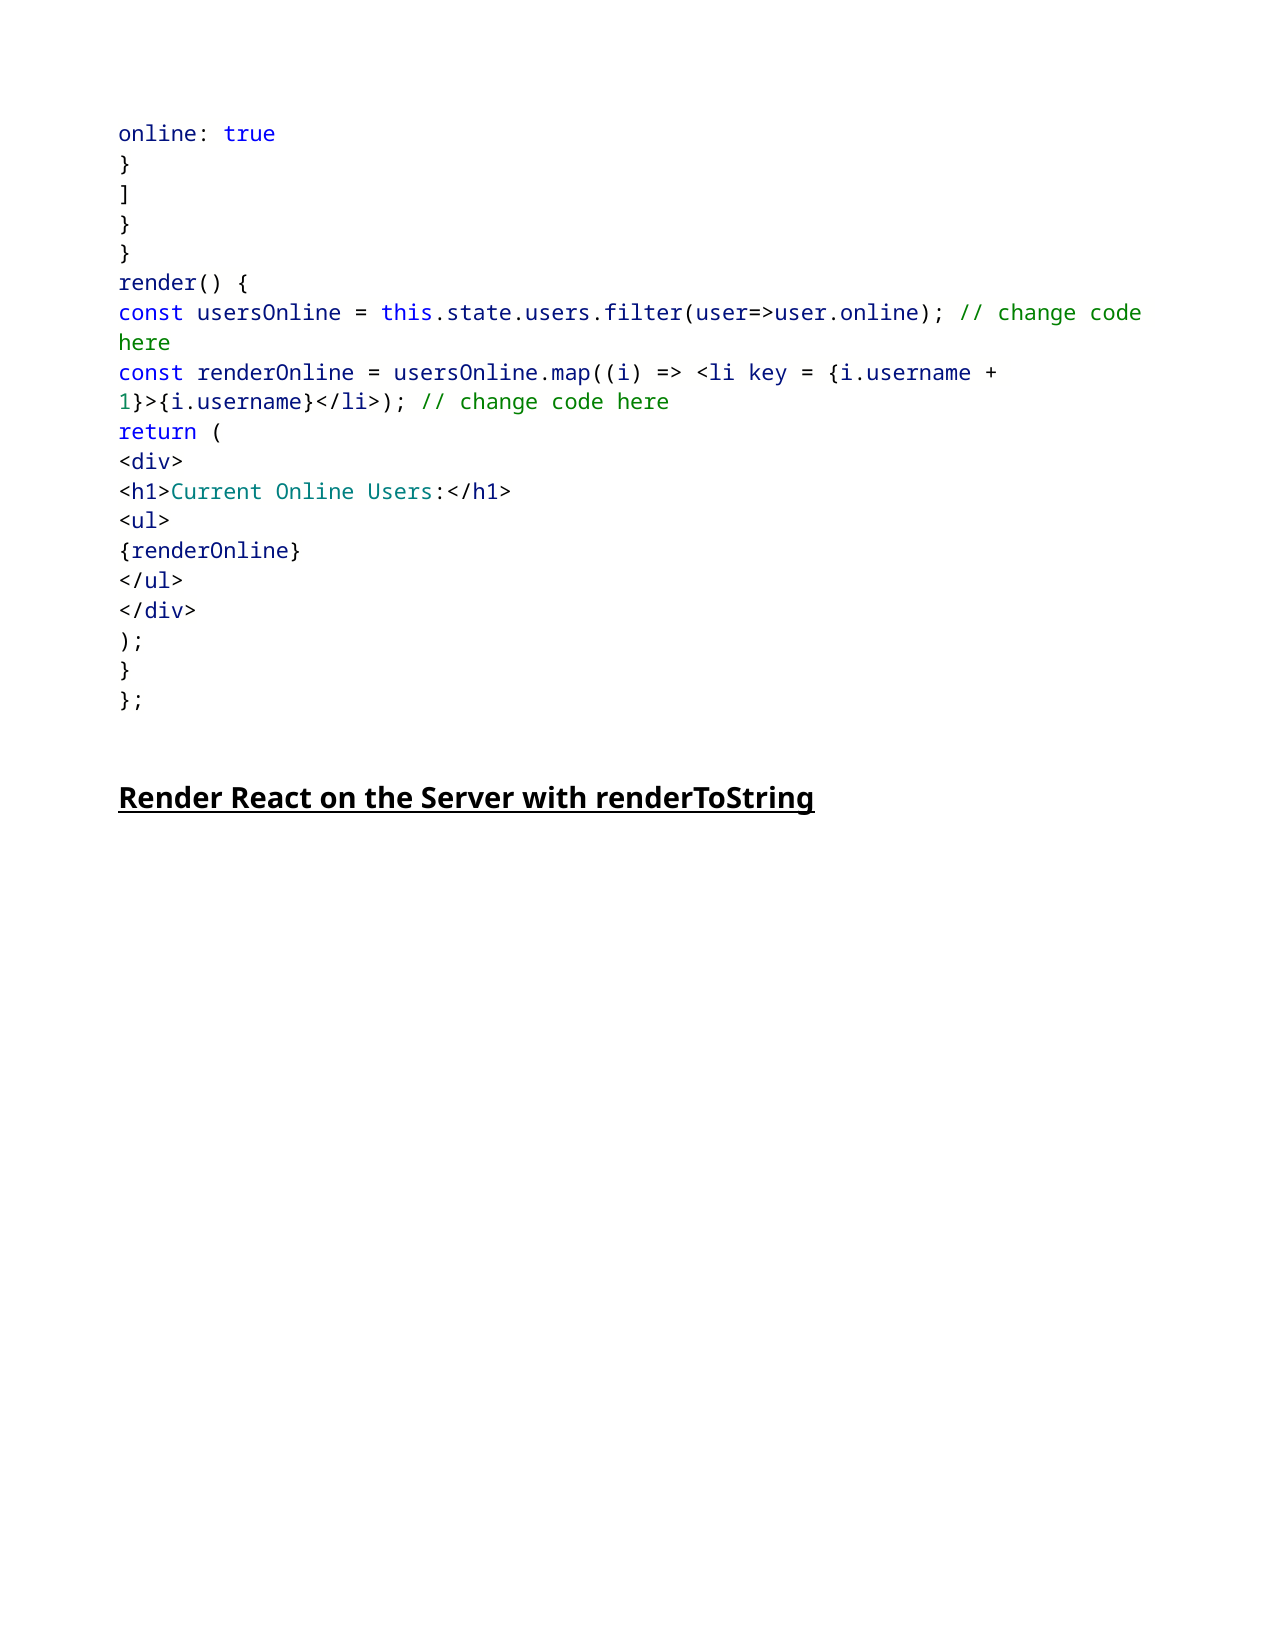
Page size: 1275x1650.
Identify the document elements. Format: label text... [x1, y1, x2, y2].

text render() { [118, 267, 1157, 297]
text } [118, 207, 1157, 237]
text Render React on the Server with renderToString [118, 777, 1157, 817]
text <ul> [118, 505, 1157, 535]
text }; [118, 684, 1157, 714]
text </ul> [118, 565, 1157, 595]
text <h1>Current Online Users:</h1> [118, 476, 1157, 505]
text ); [118, 624, 1157, 654]
text return ( [118, 416, 1157, 446]
text </div> [118, 595, 1157, 624]
text {renderOnline} [118, 535, 1157, 565]
text <div> [118, 446, 1157, 476]
text const usersOnline = this.state.users.filter(user=>user.online); // change code here [118, 297, 1157, 356]
text } [118, 654, 1157, 684]
text } [118, 237, 1157, 267]
text ] [118, 178, 1157, 207]
text const renderOnline = usersOnline.map((i) => <li key = {i.username + 1}>{i.username}</li>); // change code here [118, 356, 1157, 416]
text online: true [118, 118, 1157, 148]
text } [118, 148, 1157, 178]
